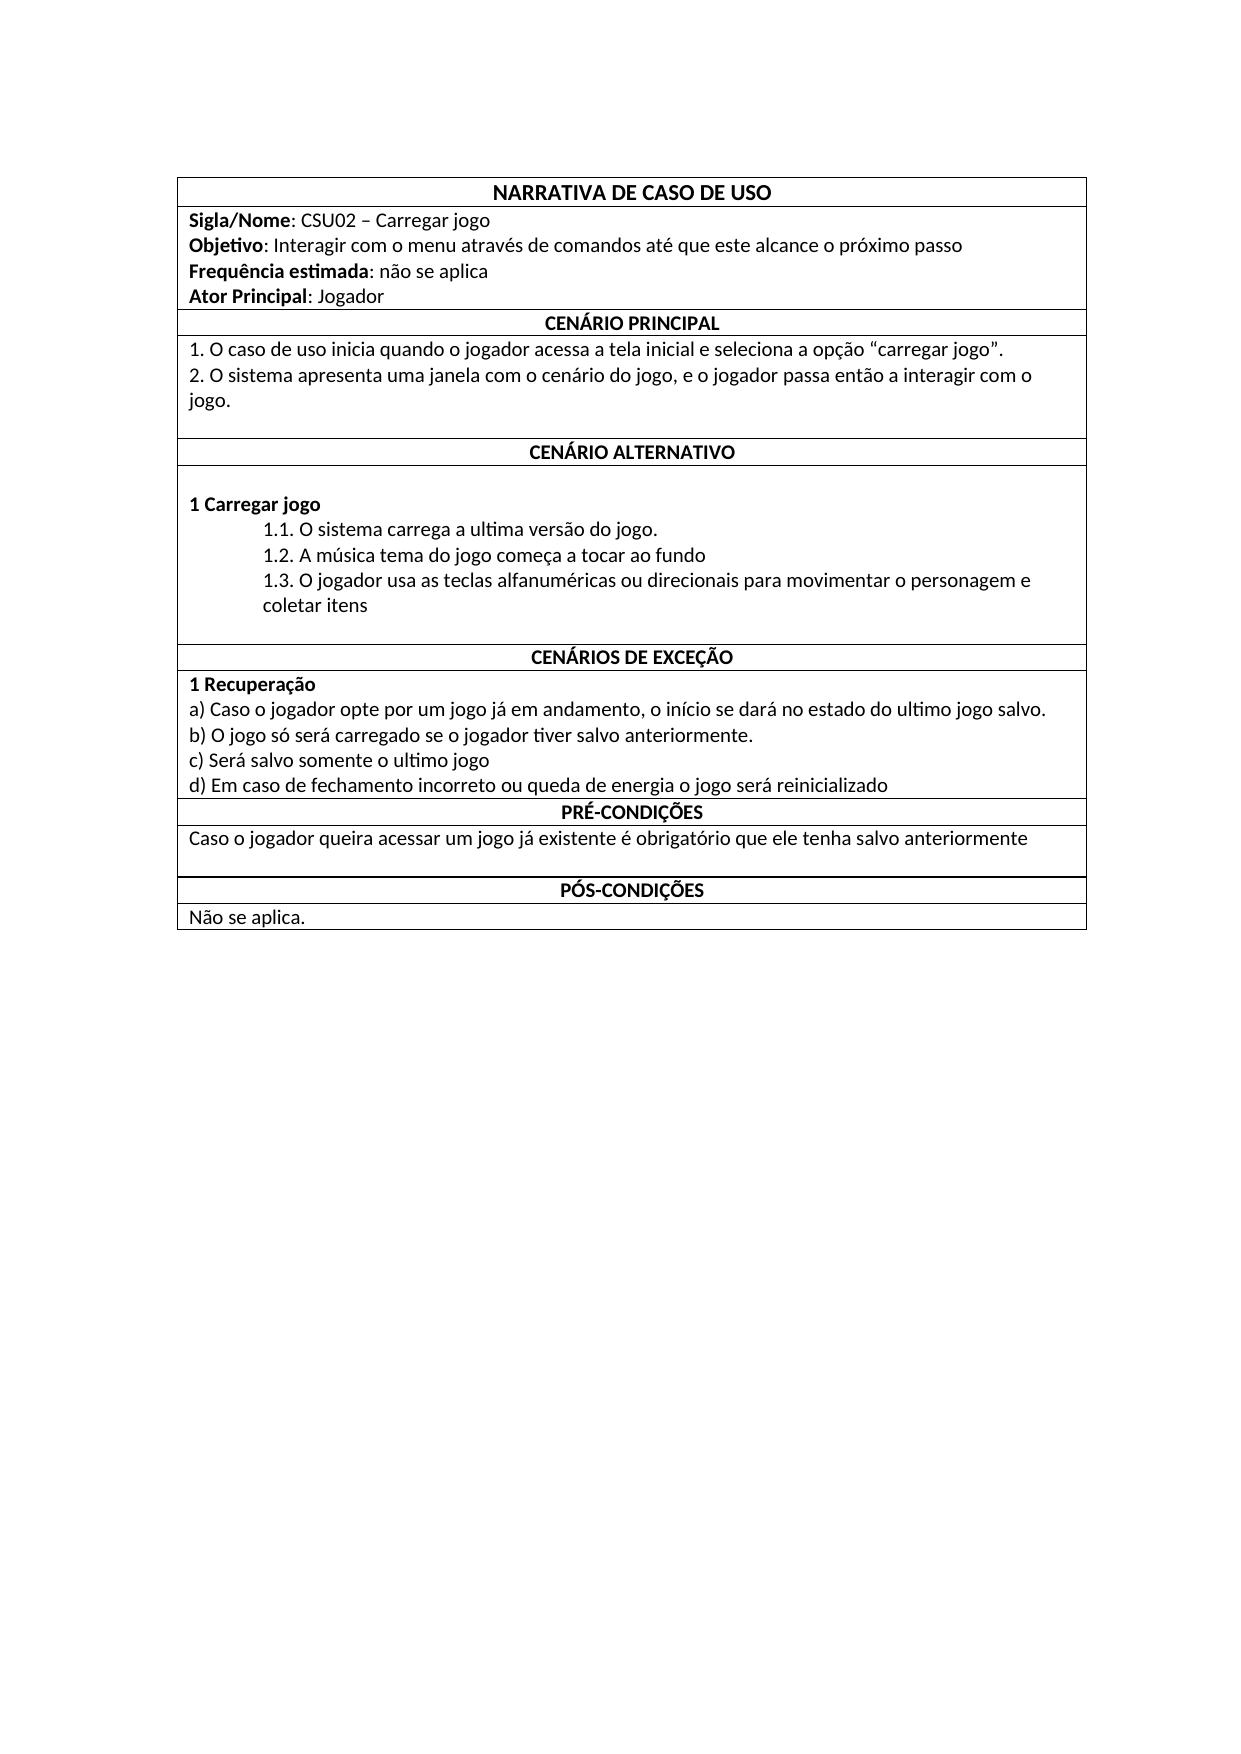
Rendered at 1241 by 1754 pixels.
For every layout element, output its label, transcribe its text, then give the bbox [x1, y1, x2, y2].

table_cell Sigla/Nome: CSU02 – Carregar jogo Objetivo: Interagir com o menu através de comandos até que este alcance o próximo passo Frequência estimada: não se aplica Ator Principal: Jogador [178, 207, 1086, 309]
table_header NARRATIVA DE CASO DE USO [178, 178, 1086, 206]
table_cell Caso o jogador queira acessar um jogo já existente é obrigatório que ele tenha salvo anteriormente [178, 826, 1086, 876]
table_cell 1. O caso de uso inicia quando o jogador acessa a tela inicial e seleciona a opção “carregar jogo”. 2. O sistema apresenta uma janela com o cenário do jogo, e o jogador passa então a interagir com o jogo. [178, 336, 1086, 438]
table_cell CENÁRIOS DE EXCEÇÃO [178, 645, 1086, 670]
table_cell Não se aplica. [178, 904, 1086, 929]
table_cell 1 Recuperação a) Caso o jogador opte por um jogo já em andamento, o início se dará no estado do ultimo jogo salvo. b) O jogo só será carregado se o jogador tiver salvo anteriormente. c) Será salvo somente o ultimo jogo d) Em caso de fechamento incorreto ou queda de energia o jogo será reinicializado [178, 671, 1086, 798]
table_cell CENÁRIO ALTERNATIVO [178, 439, 1086, 464]
table_cell 1 Carregar jogo 1.1. O sistema carrega a ultima versão do jogo. 1.2. A música tema do jogo começa a tocar ao fundo 1.3. O jogador usa as teclas alfanuméricas ou direcionais para movimentar o personagem e coletar itens [178, 466, 1086, 643]
table_cell PRÉ-CONDIÇÕES [178, 799, 1086, 824]
table_cell CENÁRIO PRINCIPAL [178, 310, 1086, 335]
table_cell PÓS-CONDIÇÕES [178, 878, 1086, 903]
